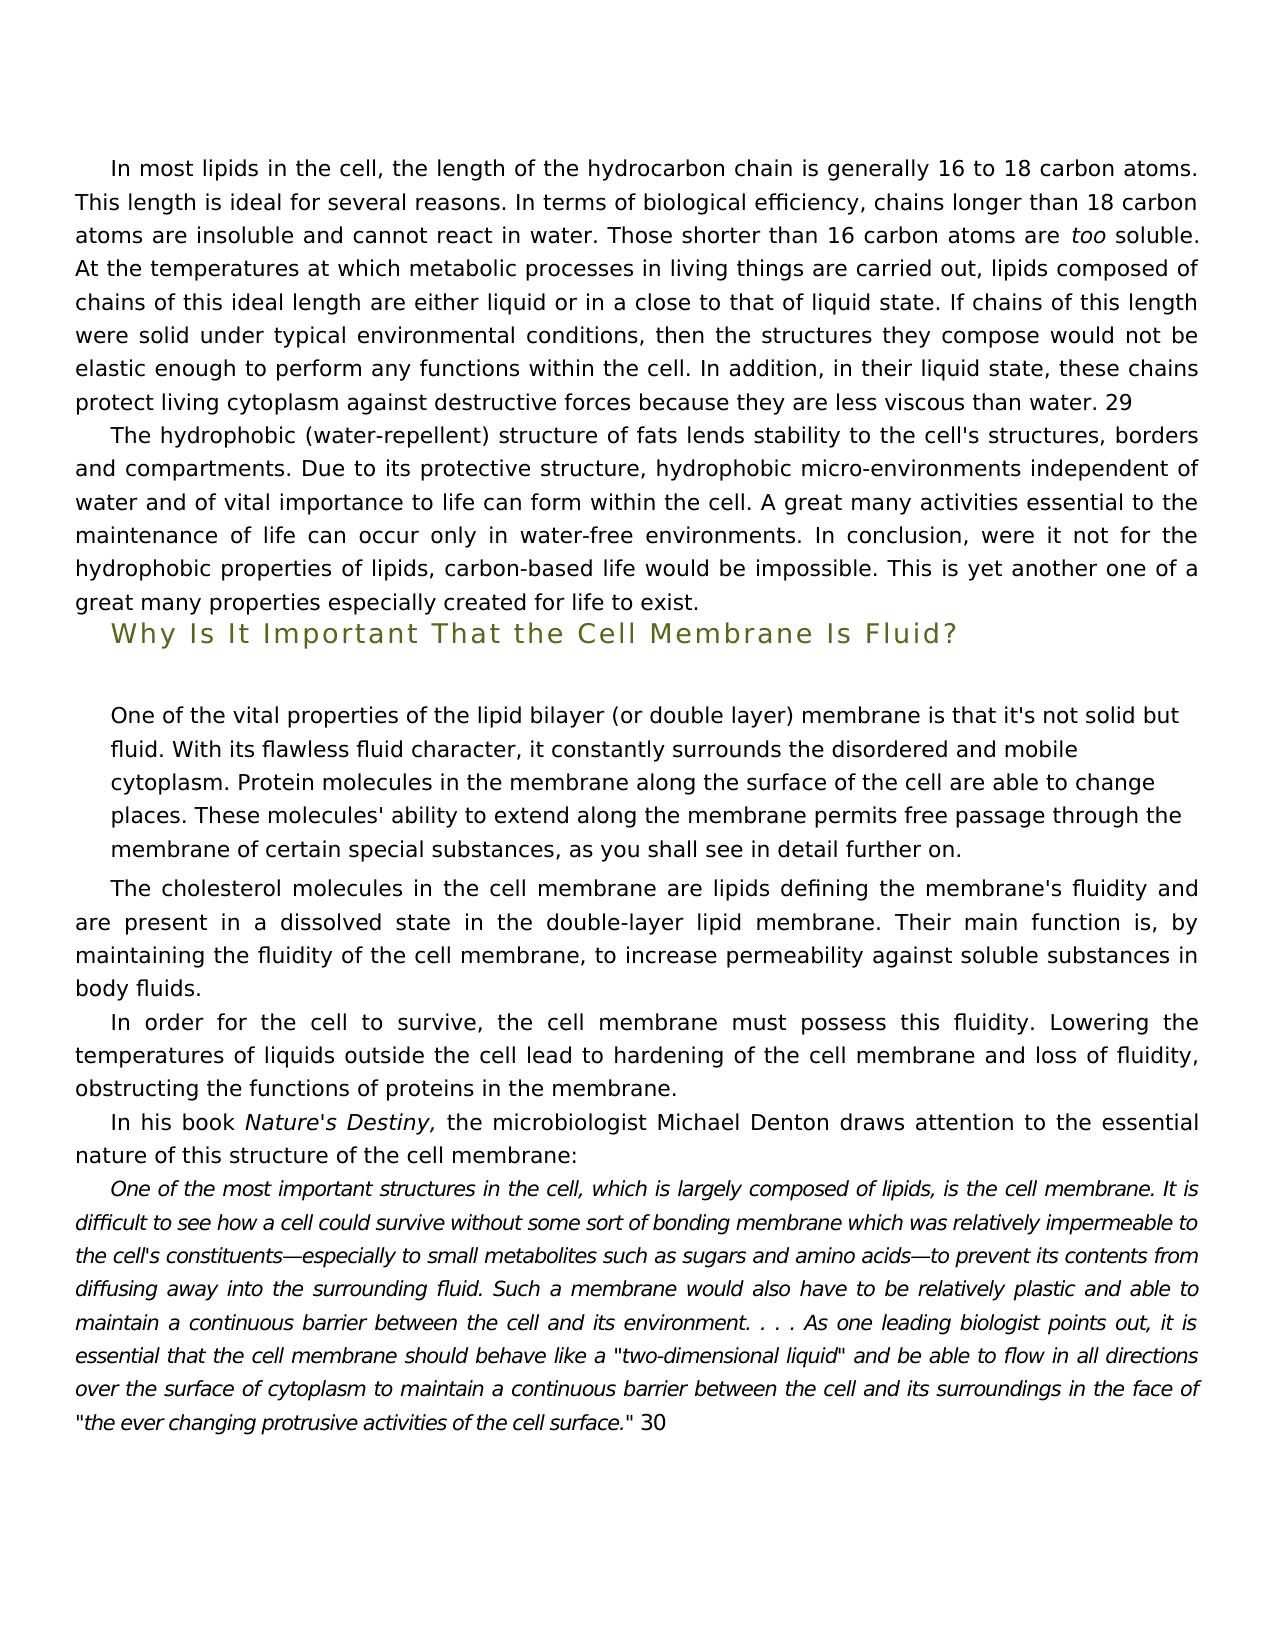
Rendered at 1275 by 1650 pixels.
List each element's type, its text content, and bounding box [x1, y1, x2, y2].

text In his book Nature's Destiny, the microbiologist Michael Denton draws attention to the essential nature of this structure of the cell membrane: [75, 1103, 1200, 1170]
text One of the vital properties of the lipid bilayer (or double layer) membrane is that it's not solid but fluid. With its flawless fluid character, it constantly surrounds the disordered and mobile cytoplasm. Protein molecules in the membrane along the surface of the cell are able to change places. These molecules' ability to extend along the membrane permits free passage through the membrane of certain special substances, as you shall see in detail further on. [110, 697, 1200, 864]
text One of the most important structures in the cell, which is largely composed of lipids, is the cell membrane. It is difficult to see how a cell could survive without some sort of bonding membrane which was relatively impermeable to the cell's constituents—especially to small metabolites such as sugars and amino acids—to prevent its contents from diffusing away into the surrounding fluid. Such a membrane would also have to be relatively plastic and able to maintain a continuous barrier between the cell and its environment. . . . As one leading biologist points out, it is essential that the cell membrane should behave like a "two-dimensional liquid" and be able to flow in all directions over the surface of cytoplasm to maintain a continuous barrier between the cell and its surroundings in the face of "the ever changing protrusive activities of the cell surface." 30 [75, 1170, 1200, 1437]
text The cholesterol molecules in the cell membrane are lipids defining the membrane's fluidity and are present in a dissolved state in the double-layer lipid membrane. Their main function is, by maintaining the fluidity of the cell membrane, to increase permeability against soluble substances in body fluids. [75, 870, 1200, 1003]
text The hydrophobic (water-repellent) structure of fats lends stability to the cell's structures, borders and compartments. Due to its protective structure, hydrophobic micro-environments independent of water and of vital importance to life can form within the cell. A great many activities essential to the maintenance of life can occur only in water-free environments. In conclusion, were it not for the hydrophobic properties of lipids, carbon-based life would be impossible. This is yet another one of a great many properties especially created for life to exist. [75, 417, 1200, 617]
text In most lipids in the cell, the length of the hydrocarbon chain is generally 16 to 18 carbon atoms. This length is ideal for several reasons. In terms of biological efficiency, chains longer than 18 carbon atoms are insoluble and cannot react in water. Those shorter than 16 carbon atoms are too soluble. At the temperatures at which metabolic processes in living things are carried out, lipids composed of chains of this ideal length are either liquid or in a close to that of liquid state. If chains of this length were solid under typical environmental conditions, then the structures they compose would not be elastic enough to perform any functions within the cell. In addition, in their liquid state, these chains protect living cytoplasm against destructive forces because they are less viscous than water. 29 [75, 150, 1200, 417]
subtitle Why Is It Important That the Cell Membrane Is Fluid? [75, 617, 1200, 650]
text In order for the cell to survive, the cell membrane must possess this fluidity. Lowering the temperatures of liquids outside the cell lead to hardening of the cell membrane and loss of fluidity, obstructing the functions of proteins in the membrane. [75, 1003, 1200, 1103]
